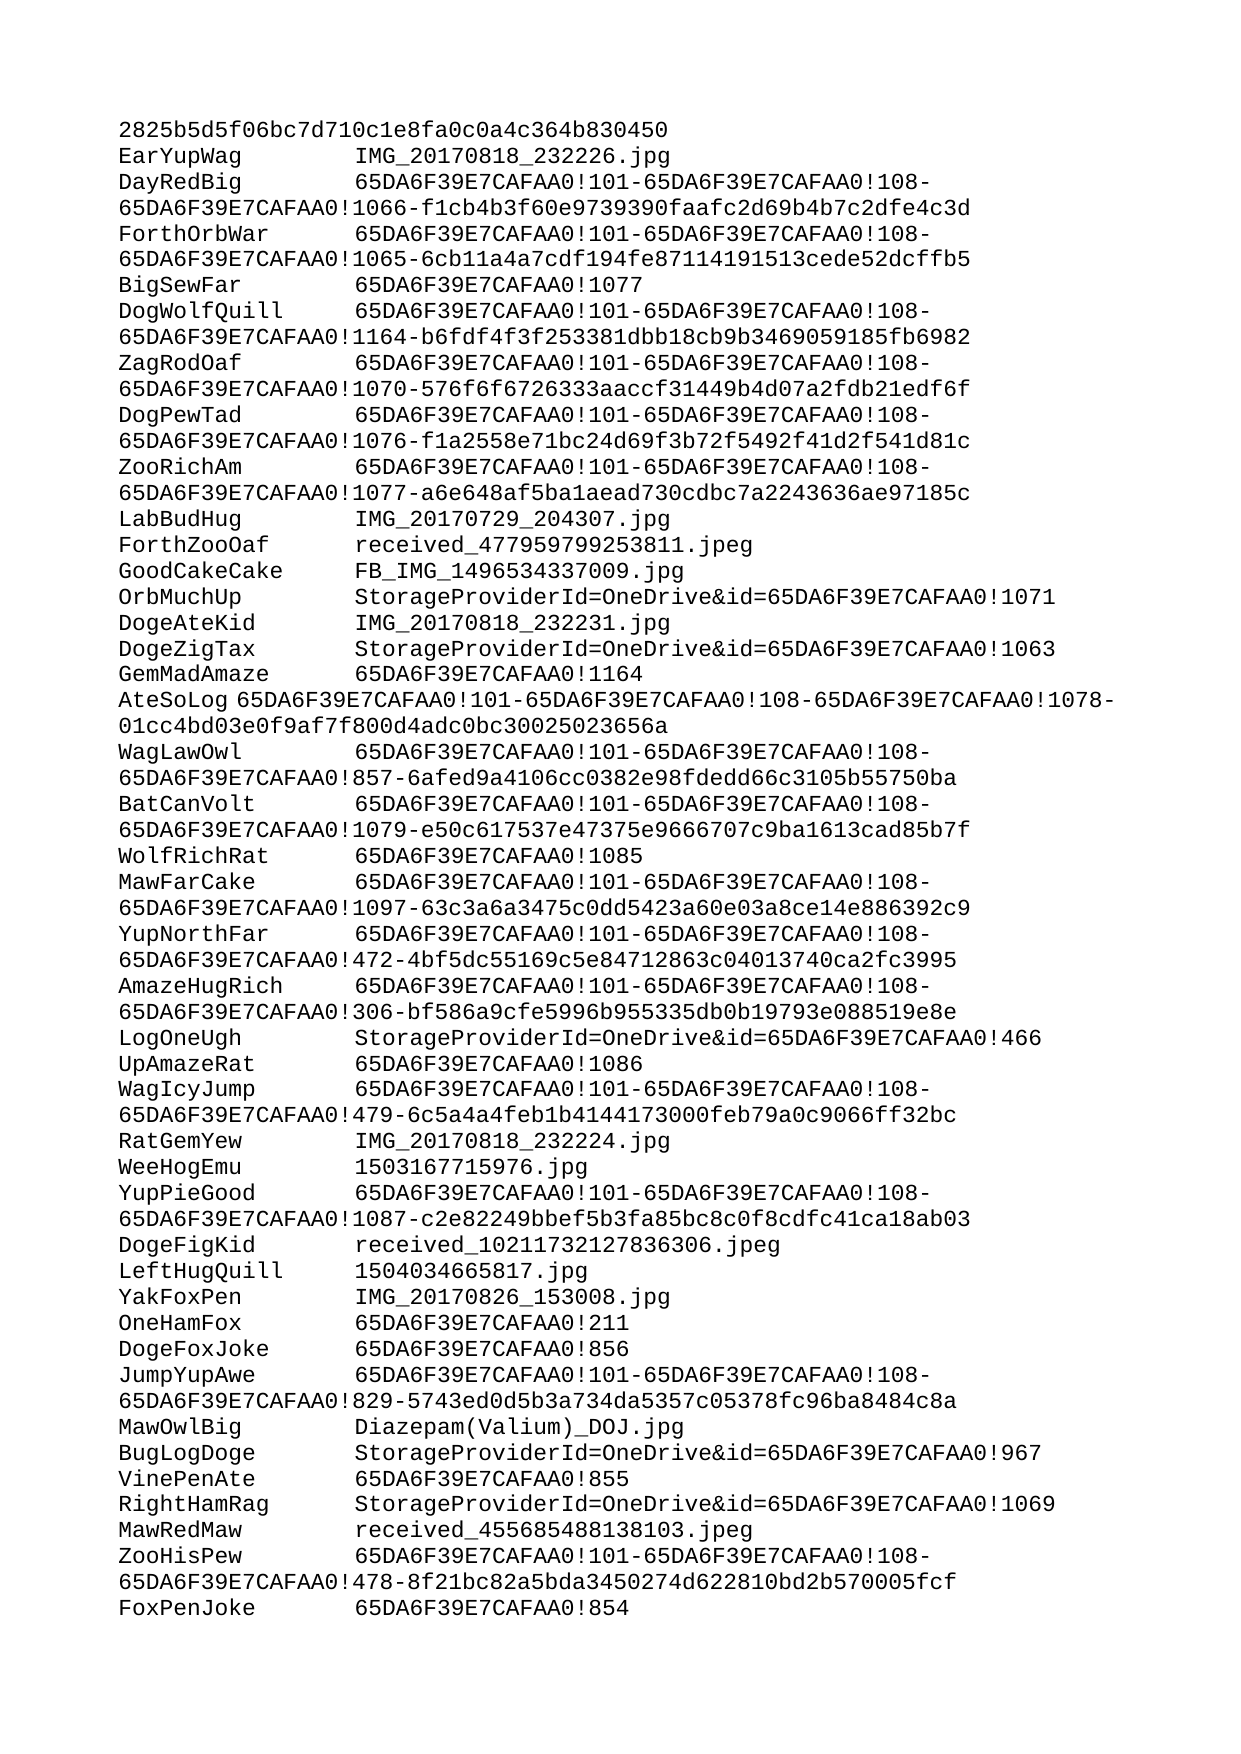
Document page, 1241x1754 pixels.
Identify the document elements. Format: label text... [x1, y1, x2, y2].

text DogPewTad 65DA6F39E7CAFAA0!101-65DA6F39E7CAFAA0!108-65DA6F39E7CAFAA0!1076-f1a2558e71bc24d69f3b72f5492f41d2f541d81c [118, 403, 1122, 455]
text AteSoLog 65DA6F39E7CAFAA0!101-65DA6F39E7CAFAA0!108-65DA6F39E7CAFAA0!1078-01cc4bd03e0f9af7f800d4adc0bc30025023656a [118, 689, 1122, 741]
text DogWolfQuill 65DA6F39E7CAFAA0!101-65DA6F39E7CAFAA0!108-65DA6F39E7CAFAA0!1164-b6fdf4f3f253381dbb18cb9b3469059185fb6982 [118, 300, 1122, 352]
text DogeZigTax StorageProviderId=OneDrive&id=65DA6F39E7CAFAA0!1063 [118, 637, 1122, 663]
text EarYupWag IMG_20170818_232226.jpg [118, 144, 1122, 170]
text ZooRichAm 65DA6F39E7CAFAA0!101-65DA6F39E7CAFAA0!108-65DA6F39E7CAFAA0!1077-a6e648af5ba1aead730cdbc7a2243636ae97185c [118, 455, 1122, 507]
text BigSewFar 65DA6F39E7CAFAA0!1077 [118, 274, 1122, 300]
text DayRedBig 65DA6F39E7CAFAA0!101-65DA6F39E7CAFAA0!108-65DA6F39E7CAFAA0!1066-f1cb4b3f60e9739390faafc2d69b4b7c2dfe4c3d [118, 170, 1122, 222]
text GemMadAmaze 65DA6F39E7CAFAA0!1164 [118, 663, 1122, 689]
text VinePenAte 65DA6F39E7CAFAA0!855 [118, 1467, 1122, 1493]
text LogOneUgh StorageProviderId=OneDrive&id=65DA6F39E7CAFAA0!466 [118, 1026, 1122, 1052]
text YupNorthFar 65DA6F39E7CAFAA0!101-65DA6F39E7CAFAA0!108-65DA6F39E7CAFAA0!472-4bf5dc55169c5e84712863c04013740ca2fc3995 [118, 922, 1122, 974]
text OrbMuchUp StorageProviderId=OneDrive&id=65DA6F39E7CAFAA0!1071 [118, 585, 1122, 611]
text AmazeHugRich 65DA6F39E7CAFAA0!101-65DA6F39E7CAFAA0!108-65DA6F39E7CAFAA0!306-bf586a9cfe5996b955335db0b19793e088519e8e [118, 974, 1122, 1026]
text DogeAteKid IMG_20170818_232231.jpg [118, 611, 1122, 637]
text MawOwlBig Diazepam(Valium)_DOJ.jpg [118, 1415, 1122, 1441]
text FoxPenJoke 65DA6F39E7CAFAA0!854 [118, 1597, 1122, 1622]
text BugLogDoge StorageProviderId=OneDrive&id=65DA6F39E7CAFAA0!967 [118, 1441, 1122, 1467]
text RightHamRag StorageProviderId=OneDrive&id=65DA6F39E7CAFAA0!1069 [118, 1493, 1122, 1519]
text JumpYupAwe 65DA6F39E7CAFAA0!101-65DA6F39E7CAFAA0!108-65DA6F39E7CAFAA0!829-5743ed0d5b3a734da5357c05378fc96ba8484c8a [118, 1363, 1122, 1415]
text RatGemYew IMG_20170818_232224.jpg [118, 1130, 1122, 1156]
text ForthZooOaf received_477959799253811.jpeg [118, 533, 1122, 559]
text BatCanVolt 65DA6F39E7CAFAA0!101-65DA6F39E7CAFAA0!108-65DA6F39E7CAFAA0!1079-e50c617537e47375e9666707c9ba1613cad85b7f [118, 792, 1122, 844]
text WolfRichRat 65DA6F39E7CAFAA0!1085 [118, 844, 1122, 870]
text MawFarCake 65DA6F39E7CAFAA0!101-65DA6F39E7CAFAA0!108-65DA6F39E7CAFAA0!1097-63c3a6a3475c0dd5423a60e03a8ce14e886392c9 [118, 870, 1122, 922]
text YupPieGood 65DA6F39E7CAFAA0!101-65DA6F39E7CAFAA0!108-65DA6F39E7CAFAA0!1087-c2e82249bbef5b3fa85bc8c0f8cdfc41ca18ab03 [118, 1182, 1122, 1233]
text WeeHogEmu 1503167715976.jpg [118, 1156, 1122, 1182]
text YakFoxPen IMG_20170826_153008.jpg [118, 1285, 1122, 1311]
text ZagRodOaf 65DA6F39E7CAFAA0!101-65DA6F39E7CAFAA0!108-65DA6F39E7CAFAA0!1070-576f6f6726333aaccf31449b4d07a2fdb21edf6f [118, 352, 1122, 403]
text DogeFoxJoke 65DA6F39E7CAFAA0!856 [118, 1337, 1122, 1363]
text 2825b5d5f06bc7d710c1e8fa0c0a4c364b830450 [118, 118, 1122, 144]
text LeftHugQuill 1504034665817.jpg [118, 1259, 1122, 1285]
text WagIcyJump 65DA6F39E7CAFAA0!101-65DA6F39E7CAFAA0!108-65DA6F39E7CAFAA0!479-6c5a4a4feb1b4144173000feb79a0c9066ff32bc [118, 1078, 1122, 1130]
text ZooHisPew 65DA6F39E7CAFAA0!101-65DA6F39E7CAFAA0!108-65DA6F39E7CAFAA0!478-8f21bc82a5bda3450274d622810bd2b570005fcf [118, 1545, 1122, 1597]
text ForthOrbWar 65DA6F39E7CAFAA0!101-65DA6F39E7CAFAA0!108-65DA6F39E7CAFAA0!1065-6cb11a4a7cdf194fe87114191513cede52dcffb5 [118, 222, 1122, 274]
text LabBudHug IMG_20170729_204307.jpg [118, 507, 1122, 533]
text OneHamFox 65DA6F39E7CAFAA0!211 [118, 1311, 1122, 1337]
text WagLawOwl 65DA6F39E7CAFAA0!101-65DA6F39E7CAFAA0!108-65DA6F39E7CAFAA0!857-6afed9a4106cc0382e98fdedd66c3105b55750ba [118, 741, 1122, 792]
text GoodCakeCake FB_IMG_1496534337009.jpg [118, 559, 1122, 585]
text MawRedMaw received_455685488138103.jpeg [118, 1519, 1122, 1545]
text DogeFigKid received_10211732127836306.jpeg [118, 1233, 1122, 1259]
text UpAmazeRat 65DA6F39E7CAFAA0!1086 [118, 1052, 1122, 1078]
